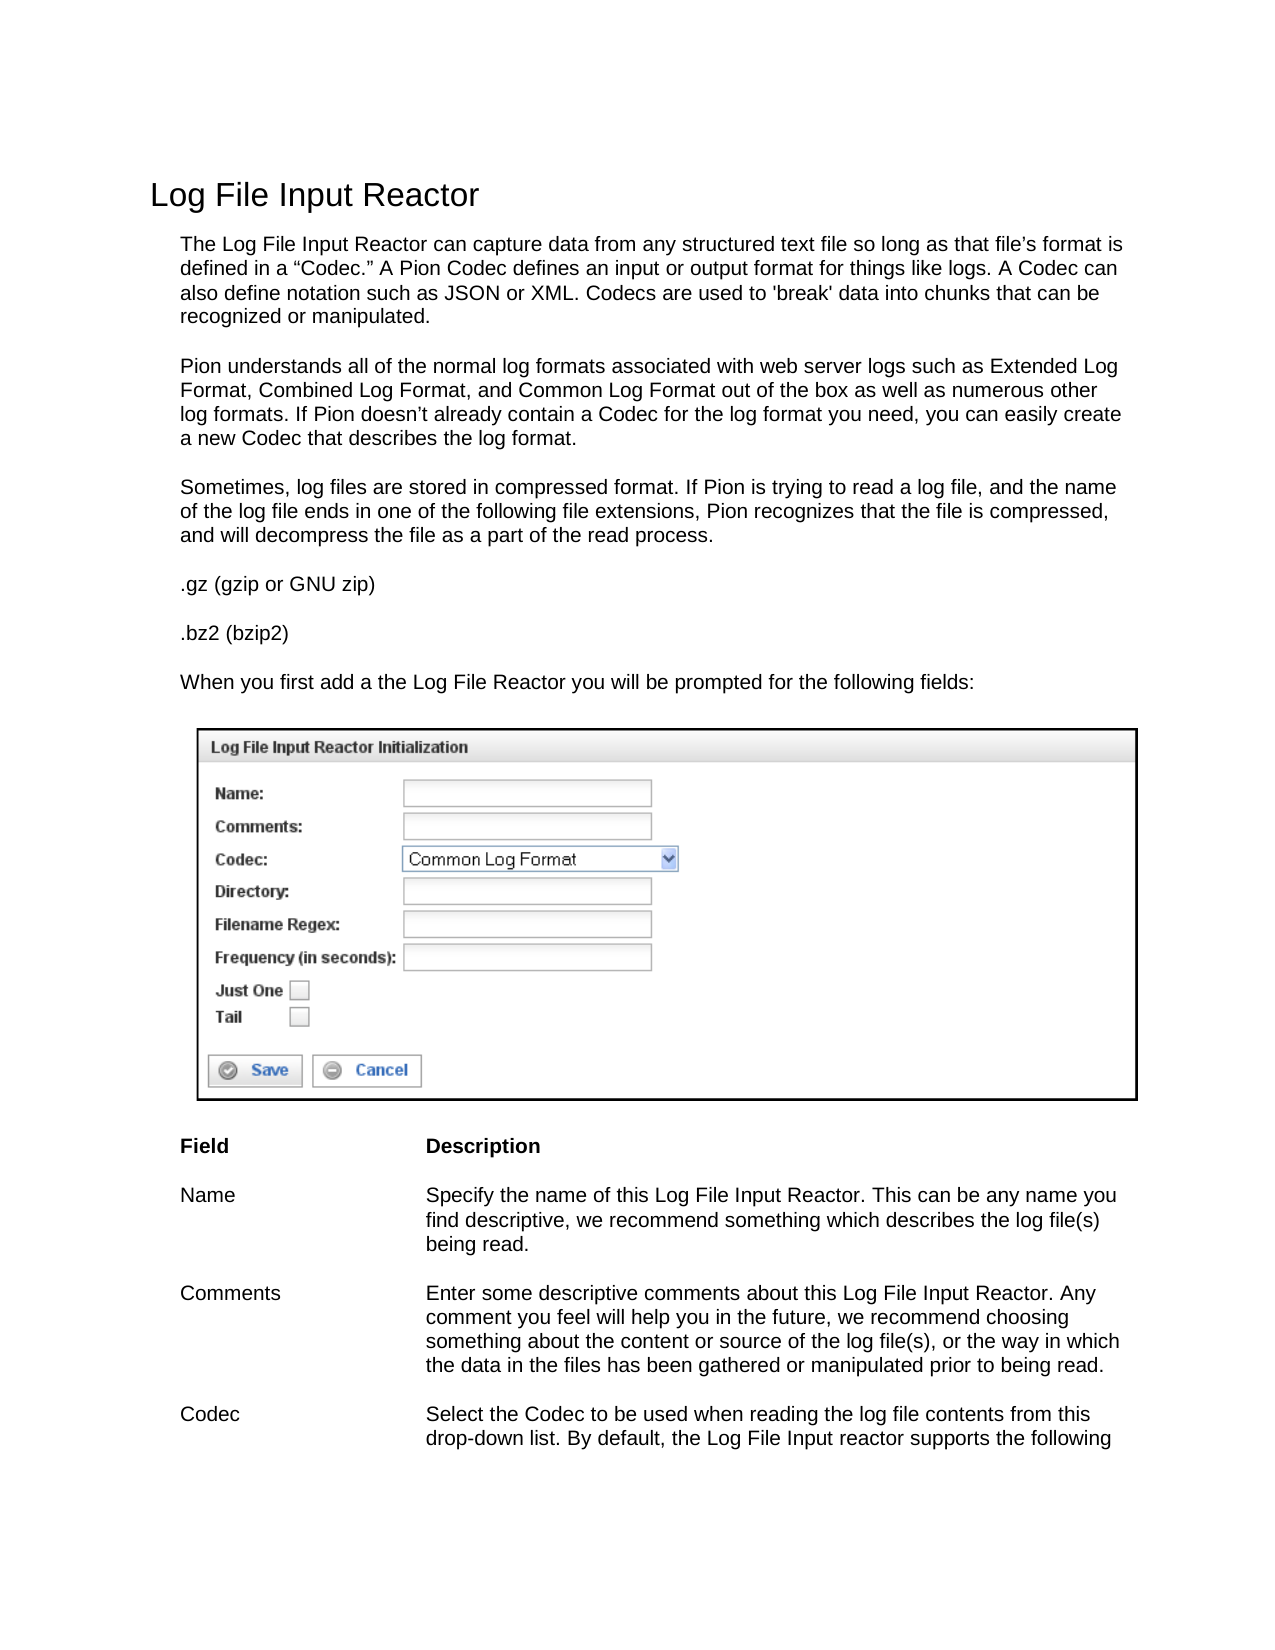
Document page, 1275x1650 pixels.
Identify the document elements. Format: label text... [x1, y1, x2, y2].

text Sometimes, log files are stored in compressed format. If Pion is trying to read a log file, and the name of the log file ends in one of the following file extensions, Pion recognizes that the file is compressed, and will decompress the file as a part of the read process. [180, 475, 1125, 547]
text The Log File Input Reactor can capture data from any structured text file so long as that file’s format is defined in a “Codec.” A Pion Codec defines an input or output format for things like logs. A Codec can also define notation such as JSON or XML. Codecs are used to 'break' data into chunks that can be recognized or manipulated. [180, 232, 1125, 328]
table_header Field [139, 1122, 384, 1171]
text Pion understands all of the normal log formats associated with web server logs such as Extended Log Format, Combined Log Format, and Common Log Format out of the box as well as numerous other log formats. If Pion doesn’t already contain a Codec for the log format you need, you can easily create a new Codec that describes the log format. [180, 353, 1125, 450]
table_cell Select the Codec to be used when reading the log file contents from this drop-down list. By default, the Log File Input reactor supports the following Codecs: Common Log Format Combined Log Format Extended Log Format Page View Log Format Visitor Session Log Format Webtrends (IIS) Log Format Response Content Log RSS Channel Extraction Codec RSS Channel Log Format RSS Item Extraction Codec RSS Item Log Format Atom Feed Extraction Codec Atom Feed Log Format Atom Entry Extraction Codec Atom Entry Log Format Stock Price Log JSON Log Format XML Log Format [384, 1389, 1136, 1450]
text .bz2 (bzip2) [180, 621, 1125, 645]
picture [196, 728, 1138, 1101]
table_cell Enter some descriptive comments about this Log File Input Reactor. Any comment you feel will help you in the future, we recommend choosing something about the content or source of the log file(s), or the way in which the data in the files has been gathered or manipulated prior to being read. [384, 1268, 1136, 1389]
text .gz (gzip or GNU zip) [180, 572, 1125, 596]
table_cell Codec [139, 1389, 384, 1450]
table_cell Comments [139, 1268, 384, 1389]
text When you first add a the Log File Reactor you will be prompted for the following fields: [180, 670, 1125, 694]
table_cell Name [139, 1171, 384, 1268]
subtitle Log File Input Reactor [150, 175, 1125, 213]
table_cell Specify the name of this Log File Input Reactor. This can be any name you find descriptive, we recommend something which describes the log file(s) being read. [384, 1171, 1136, 1268]
table_header Description [384, 1122, 1136, 1171]
